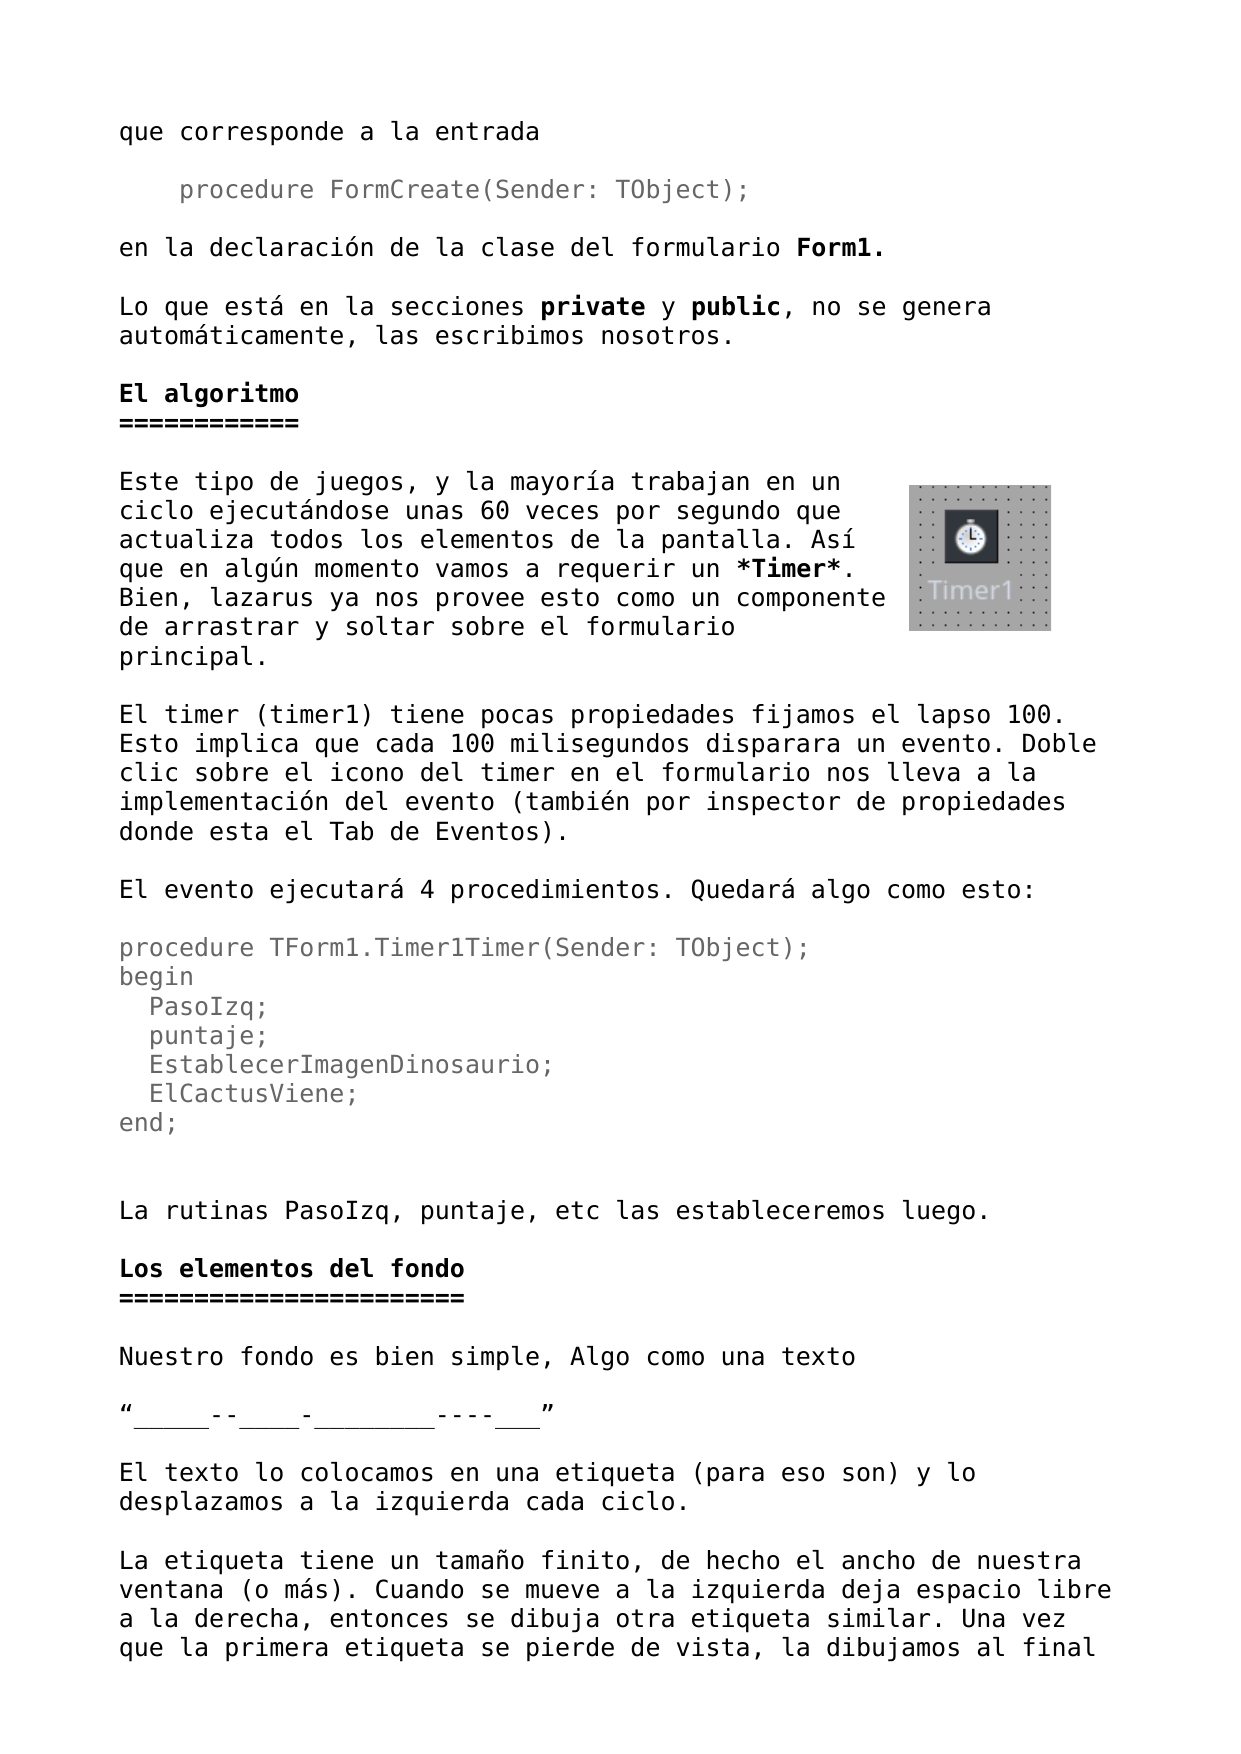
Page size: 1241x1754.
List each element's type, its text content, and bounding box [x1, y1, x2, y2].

text PasoIzq; [119, 992, 1121, 1021]
text Nuestro fondo es bien simple, Algo como una texto [119, 1342, 1121, 1371]
text El evento ejecutará 4 procedimientos. Quedará algo como esto: [119, 875, 1121, 904]
text El texto lo colocamos en una etiqueta (para eso son) y lo desplazamos a la izquierda cada ciclo. [119, 1458, 1121, 1517]
text en la declaración de la clase del formulario Form1. [119, 233, 1121, 262]
text Lo que está en la secciones private y public, no se genera automáticamente, las escribimos nosotros. [119, 292, 1121, 350]
text begin [119, 962, 1121, 992]
text puntaje; [119, 1021, 1121, 1050]
text La rutinas PasoIzq, puntaje, etc las estableceremos luego. [119, 1196, 1121, 1225]
text “_____--____-________----___” [119, 1400, 1121, 1429]
text ElCactusViene; [119, 1079, 1121, 1108]
text ======================= [119, 1283, 1121, 1312]
text procedure FormCreate(Sender: TObject); [119, 175, 1121, 204]
text end; [119, 1108, 1121, 1137]
text Los elementos del fondo [119, 1254, 1121, 1283]
text EstablecerImagenDinosaurio; [119, 1050, 1121, 1079]
text que corresponde a la entrada [119, 117, 1121, 146]
text El timer (timer1) tiene pocas propiedades fijamos el lapso 100. Esto implica que cada 100 milisegundos disparara un evento. Doble clic sobre el icono del timer en el formulario nos lleva a la implementación del evento (también por inspector de propiedades donde esta el Tab de Eventos). [119, 700, 1121, 846]
text Este tipo de juegos, y la mayoría trabajan en un ciclo ejecutándose unas 60 veces por segundo que actualiza todos los elementos de la pantalla. Así que en algún momento vamos a requerir un *Timer*. Bien, lazarus ya nos provee esto como un componente de arrastrar y soltar sobre el formulario principal. [119, 467, 1121, 671]
text procedure TForm1.Timer1Timer(Sender: TObject); [119, 933, 1121, 962]
text La etiqueta tiene un tamaño finito, de hecho el ancho de nuestra ventana (o más). Cuando se mueve a la izquierda deja espacio libre a la derecha, entonces se dibuja otra etiqueta similar. Una vez que la primera etiqueta se pierde de vista, la dibujamos al final [119, 1546, 1121, 1662]
text ============ [119, 408, 1121, 437]
picture [909, 485, 1052, 631]
text El algoritmo [119, 379, 1121, 408]
